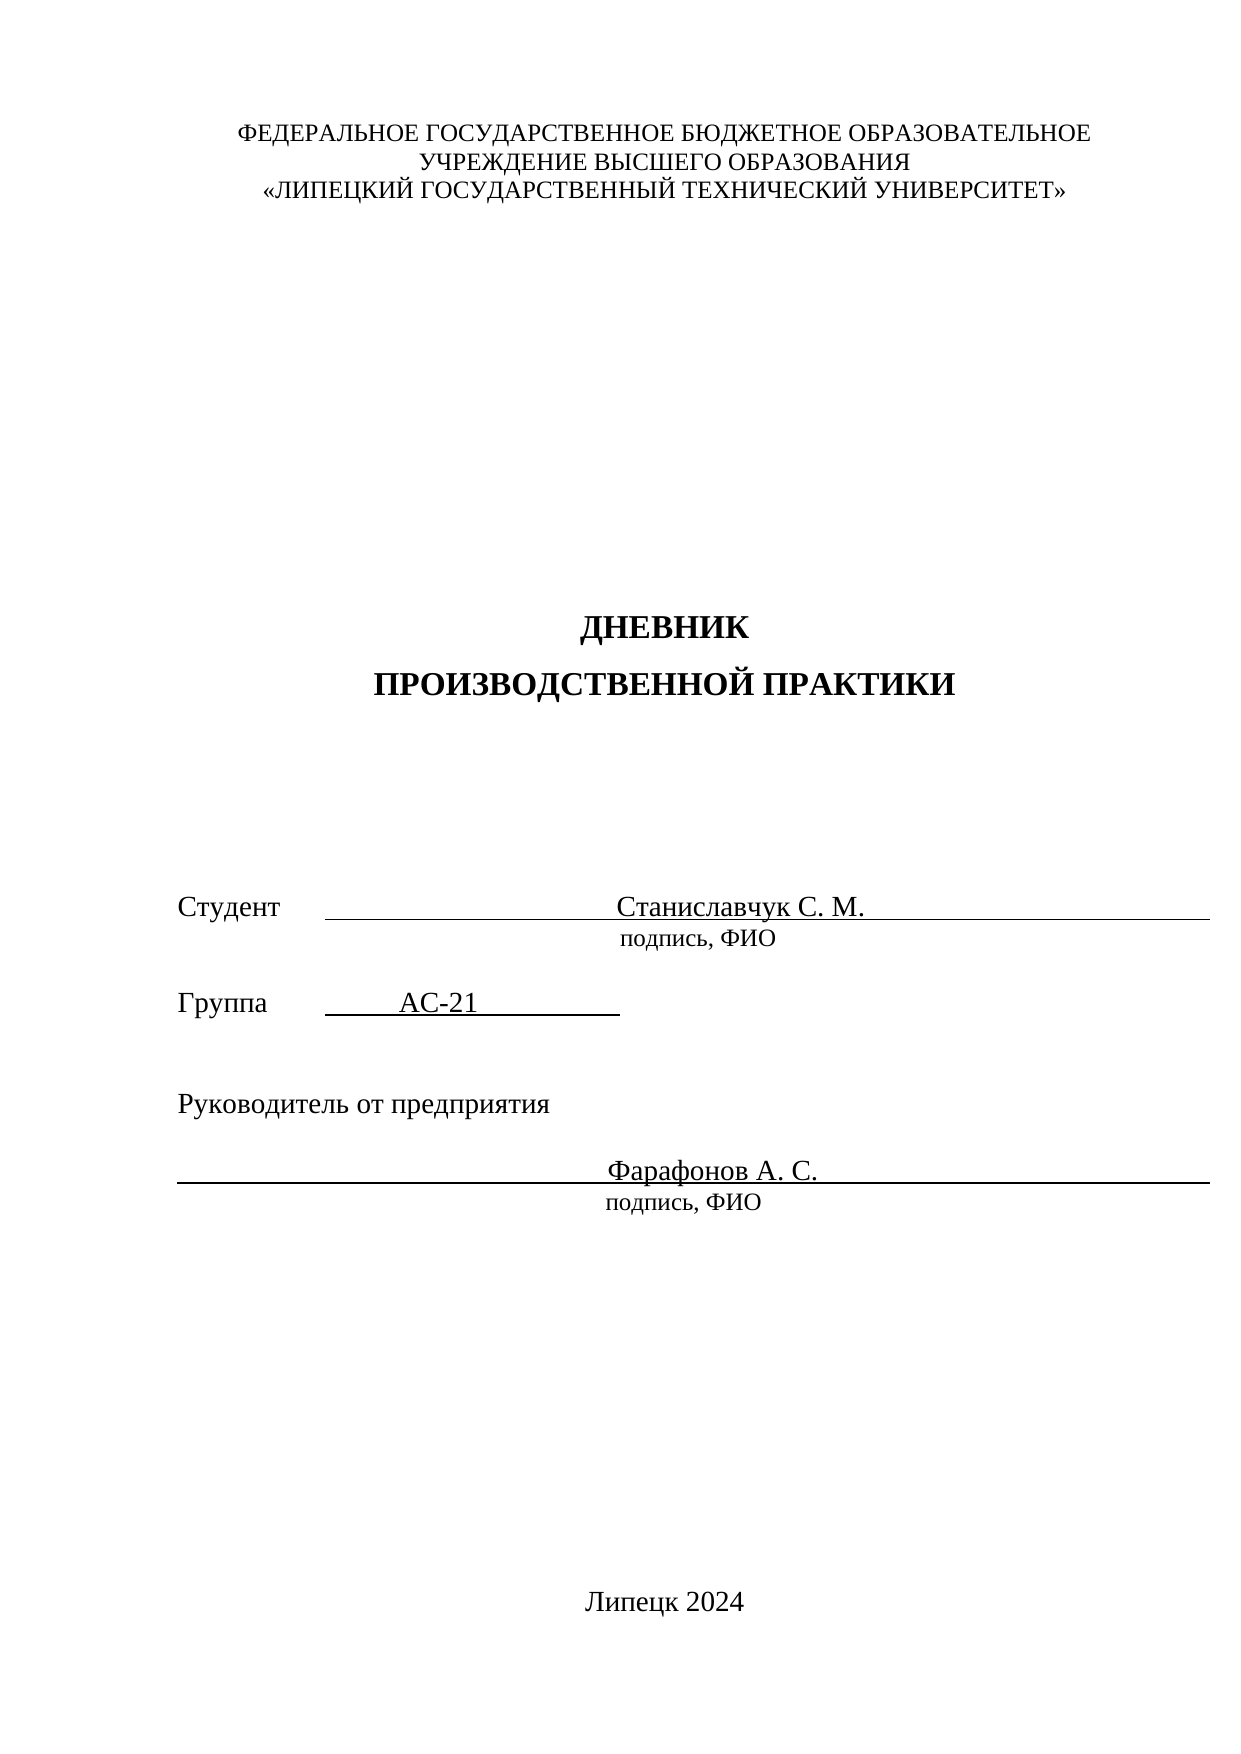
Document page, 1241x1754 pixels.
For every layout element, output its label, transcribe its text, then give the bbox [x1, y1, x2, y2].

text ПРОИЗВОДСТВЕННОЙ ПРАКТИКИ [177, 664, 1152, 703]
text ФЕДЕРАЛЬНОЕ ГОСУДАРСТВЕННОЕ БЮДЖЕТНОЕ ОБРАЗОВАТЕЛЬНОЕ УЧРЕЖДЕНИЕ ВЫСШЕГО ОБРАЗОВАНИЯ [177, 118, 1152, 176]
text «ЛИПЕЦКИЙ ГОСУДАРСТВЕННЫЙ ТЕХНИЧЕСКИЙ УНИВЕРСИТЕТ» [177, 176, 1152, 204]
text ДНЕВНИК [177, 607, 1152, 645]
text Липецк 2024 [177, 1584, 1152, 1618]
text Группа АС-21 [177, 985, 1152, 1019]
text Руководитель от предприятия [177, 1086, 1152, 1119]
text Студент Станиславчук С. М. [177, 889, 1152, 923]
text Фарафонов А. С. [177, 1153, 1152, 1182]
text подпись, ФИО [546, 1187, 1152, 1215]
text подпись, ФИО [546, 923, 1152, 952]
